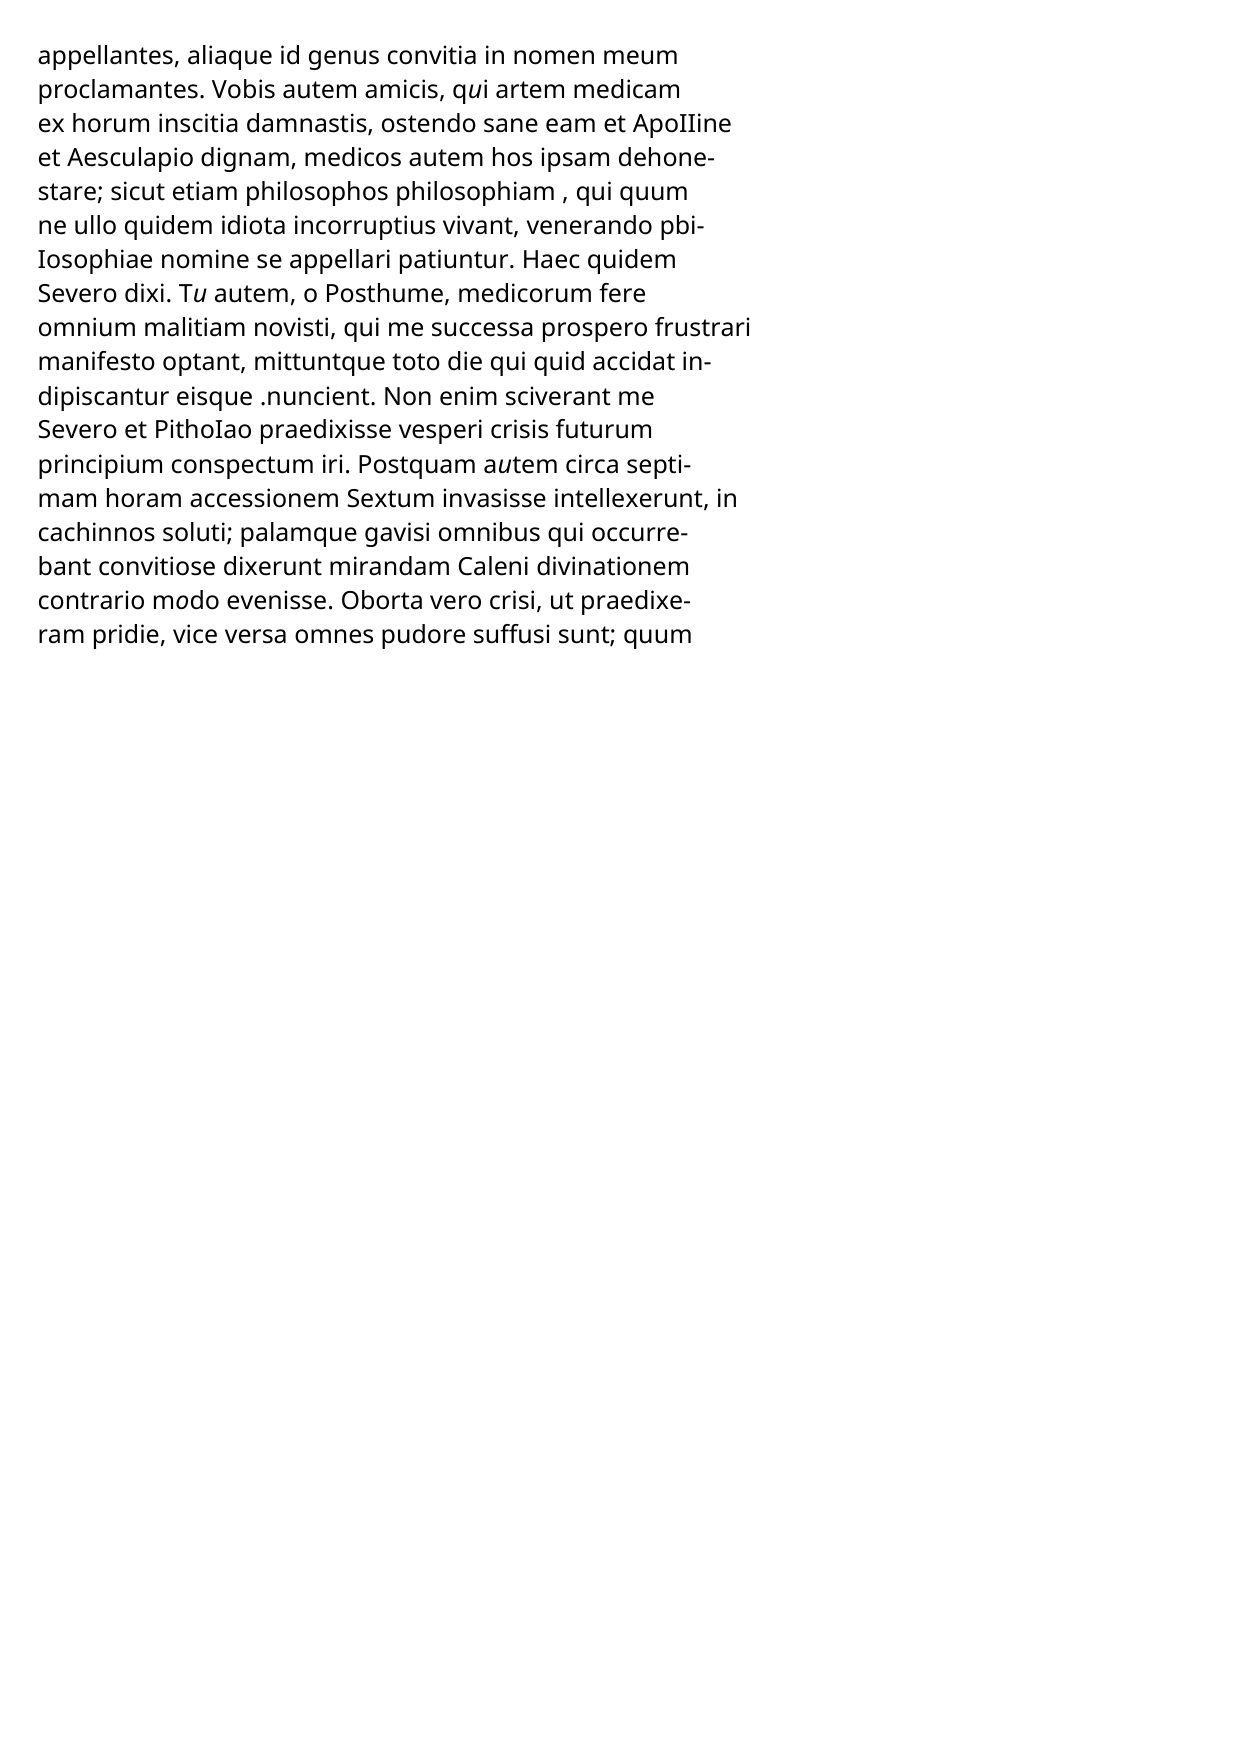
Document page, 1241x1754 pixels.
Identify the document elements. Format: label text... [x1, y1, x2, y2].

text appellantes, aliaque id genus convitia in nomen meum proclamantes. Vobis autem amicis, qui artem medicam ex horum inscitia damnastis, ostendo sane eam et ApoIIine et Aesculapio dignam, medicos autem hos ipsam dehone- stare; sicut etiam philosophos philosophiam , qui quum ne ullo quidem idiota incorruptius vivant, venerando pbi- Iosophiae nomine se appellari patiuntur. Haec quidem Severo dixi. Tu autem, o Posthume, medicorum fere omnium malitiam novisti, qui me successa prospero frustrari manifesto optant, mittuntque toto die qui quid accidat in- dipiscantur eisque .nuncient. Non enim sciverant me Severo et PithoIao praedixisse vesperi crisis futurum principium conspectum iri. Postquam autem circa septi- mam horam accessionem Sextum invasisse intellexerunt, in cachinnos soluti; palamque gavisi omnibus qui occurre- bant convitiose dixerunt mirandam Caleni divinationem contrario modo evenisse. Oborta vero crisi, ut praedixe- ram pridie, vice versa omnes pudore suffusi sunt; quum [37, 37, 1203, 651]
